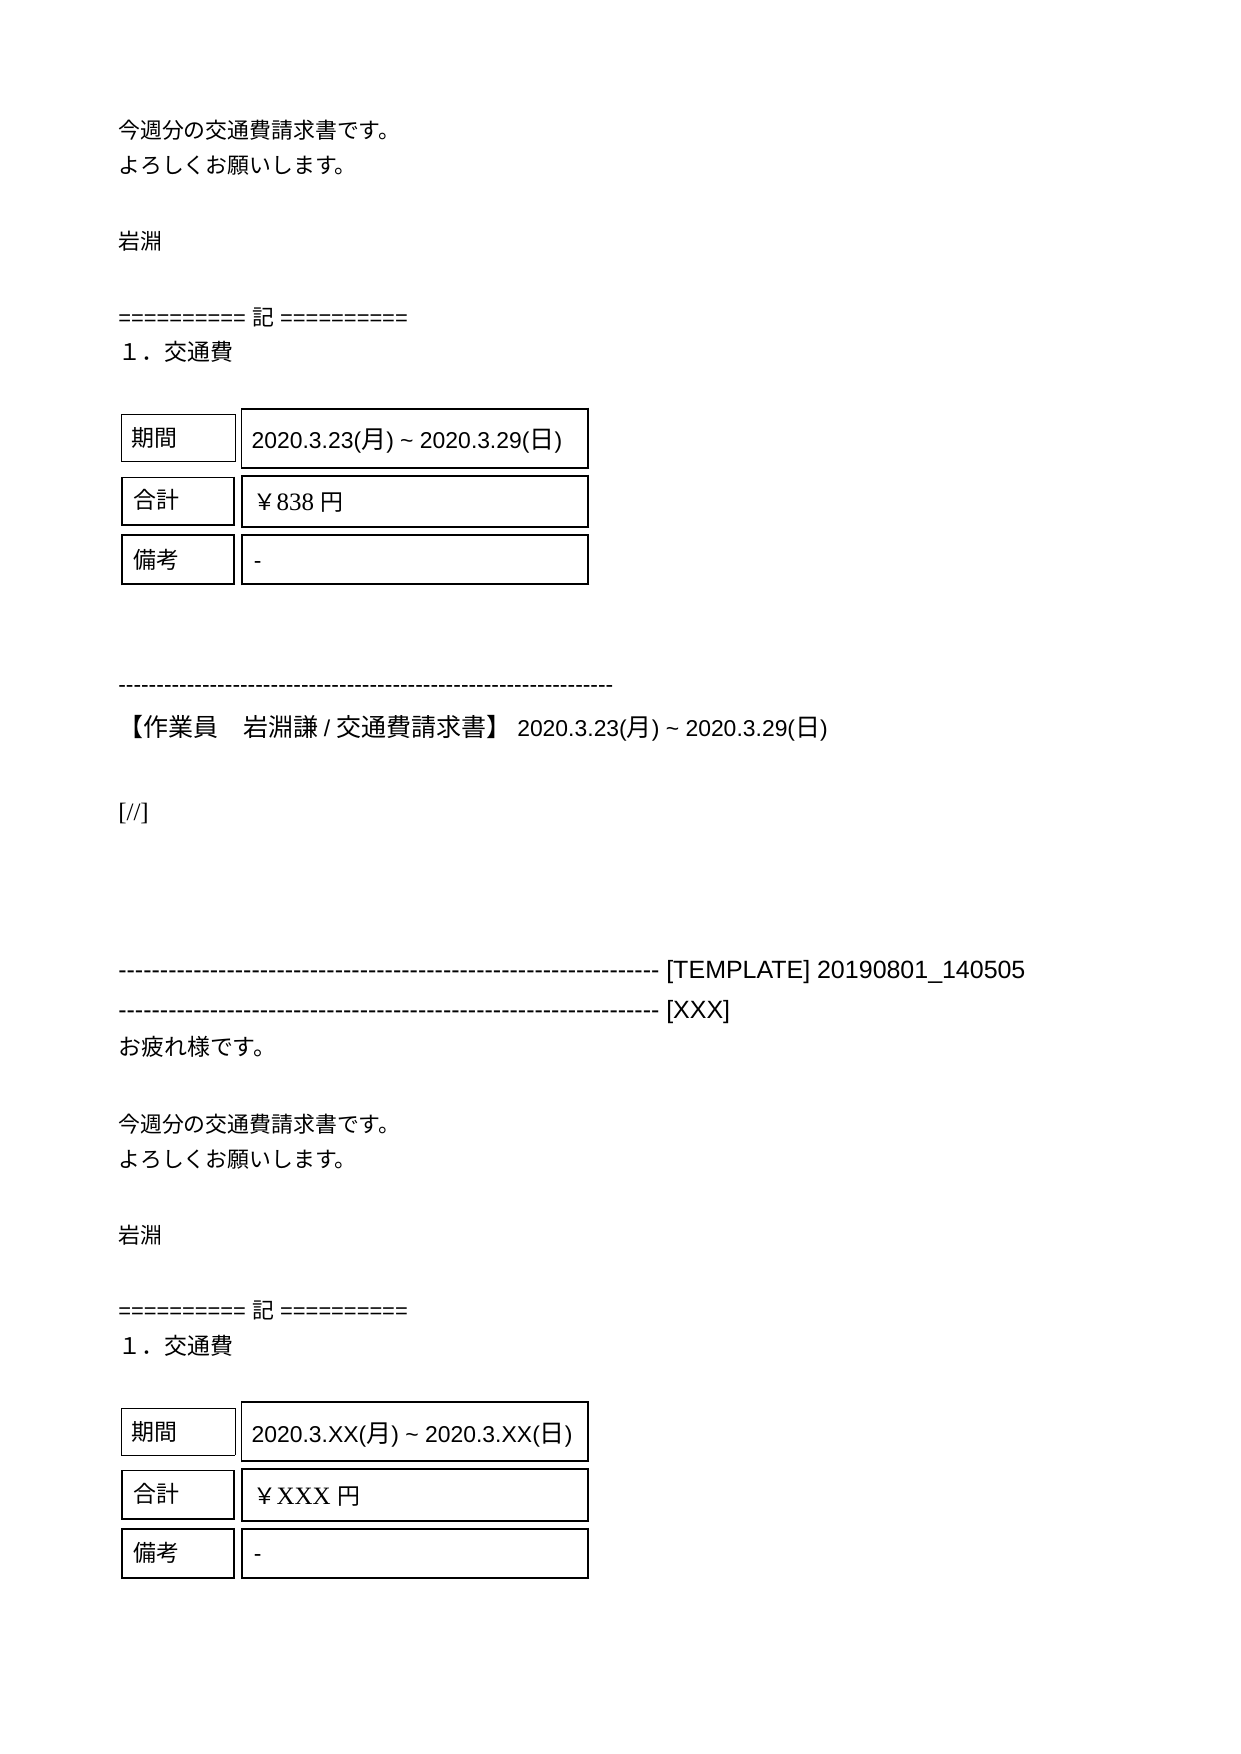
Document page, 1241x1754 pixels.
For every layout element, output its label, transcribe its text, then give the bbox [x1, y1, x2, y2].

table_cell 合計 [118, 472, 238, 531]
table_cell - [238, 531, 592, 588]
text ----------------------------------------------------------------- [118, 671, 1122, 697]
table_cell 備考 [118, 531, 238, 588]
text 今週分の交通費請求書です。 [118, 1112, 1122, 1137]
text お疲れ様です。 [118, 1034, 1122, 1061]
text ========== 記 ========== [118, 305, 1122, 330]
text 岩淵 [118, 229, 1122, 254]
table_header 期間 [118, 1398, 238, 1465]
text 今週分の交通費請求書です。 [118, 118, 1122, 143]
text [//] [118, 797, 1122, 826]
table_cell ￥XXX 円 [238, 1465, 592, 1525]
text よろしくお願いします。 [118, 1147, 1122, 1172]
text よろしくお願いします。 [118, 153, 1122, 178]
table_cell ￥838 円 [238, 472, 592, 531]
table_header 期間 [118, 405, 238, 472]
text １．交通費 [118, 1333, 1122, 1359]
text 岩淵 [118, 1222, 1122, 1248]
table_cell 合計 [118, 1465, 238, 1525]
table_cell 備考 [118, 1525, 238, 1582]
table_header 2020.3.23(月) ~ 2020.3.29(日) [238, 405, 592, 472]
text １．交通費 [118, 339, 1122, 366]
text 【作業員 岩淵謙 / 交通費請求書】 2020.3.23(月) ~ 2020.3.29(日) [118, 707, 1122, 743]
text ========== 記 ========== [118, 1298, 1122, 1324]
text ----------------------------------------------------------------- [TEMPLATE] 20190801_140505 [118, 955, 1122, 984]
table_cell - [238, 1525, 592, 1582]
text ----------------------------------------------------------------- [XXX] [118, 995, 1122, 1023]
table_header 2020.3.XX(月) ~ 2020.3.XX(日) [238, 1398, 592, 1465]
